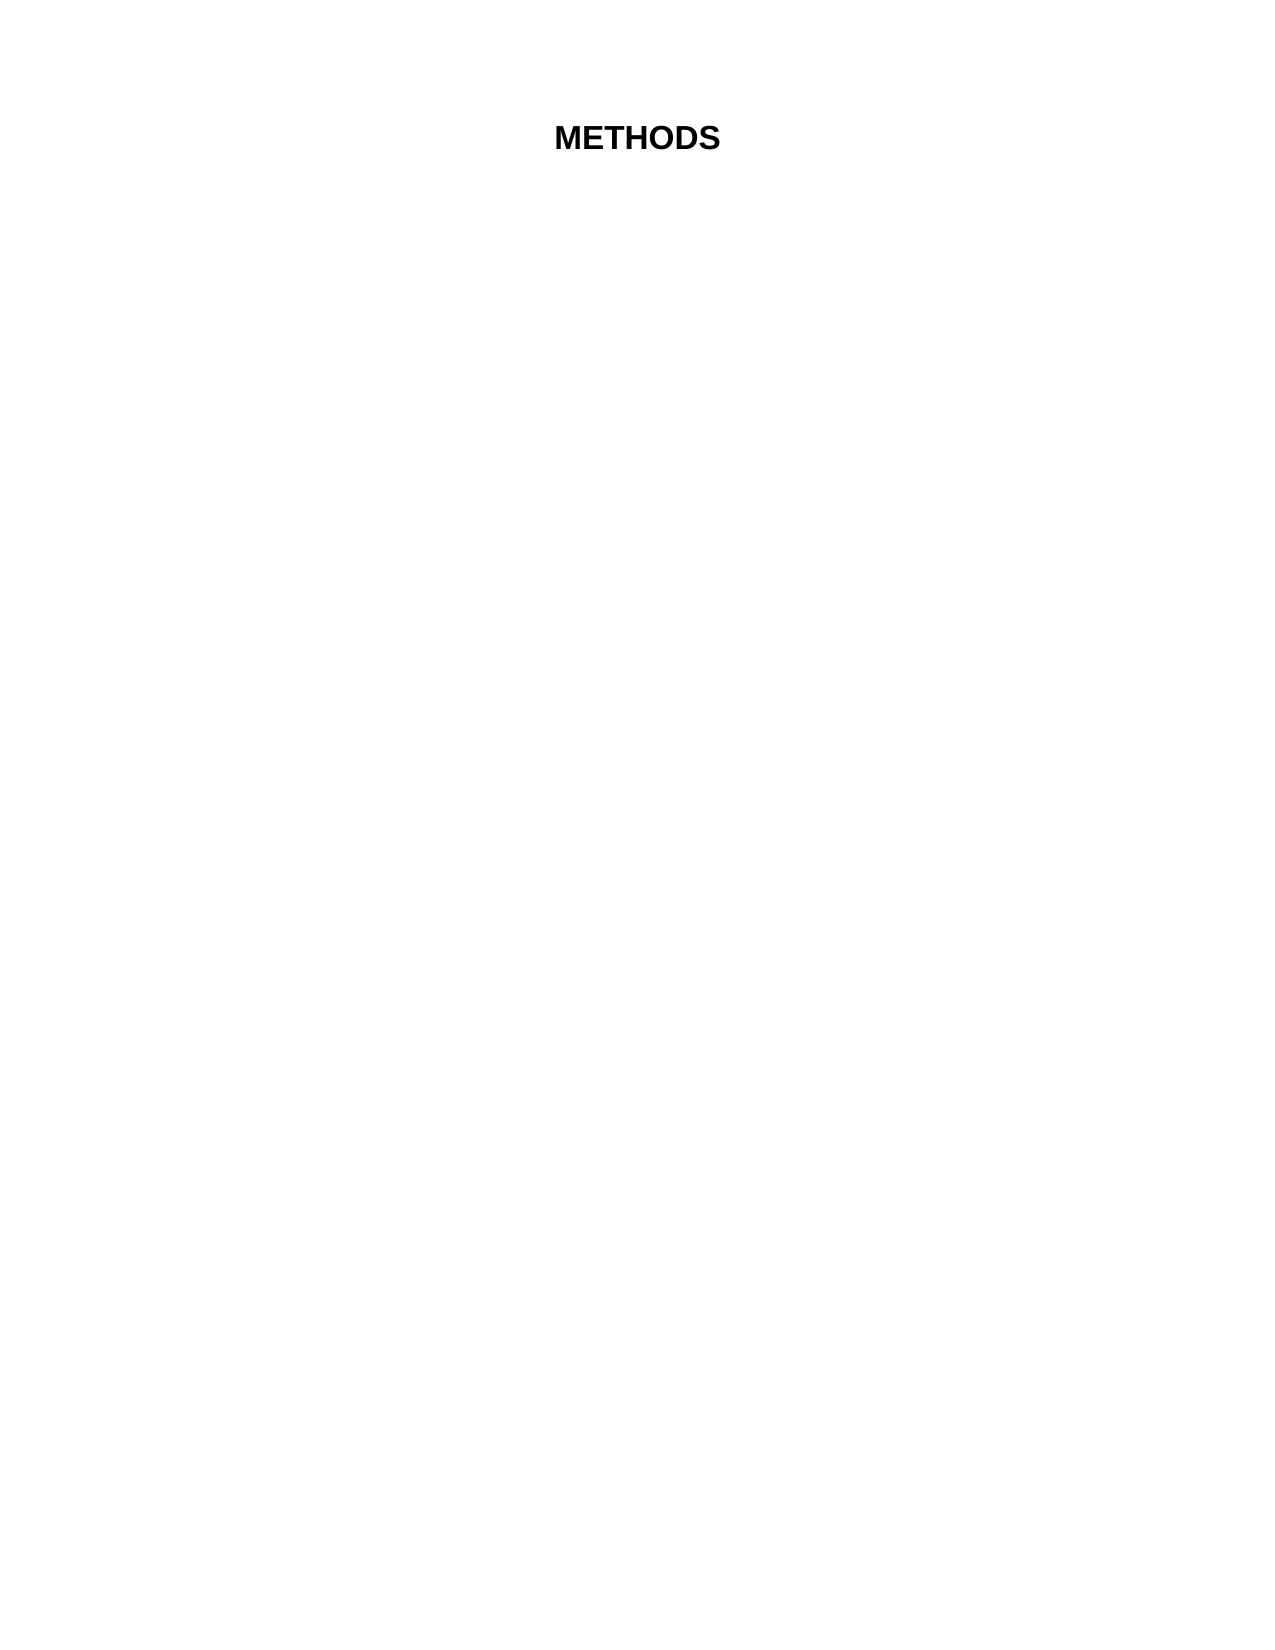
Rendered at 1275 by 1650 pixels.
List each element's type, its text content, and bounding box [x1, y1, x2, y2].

title METHODS [118, 118, 1157, 157]
